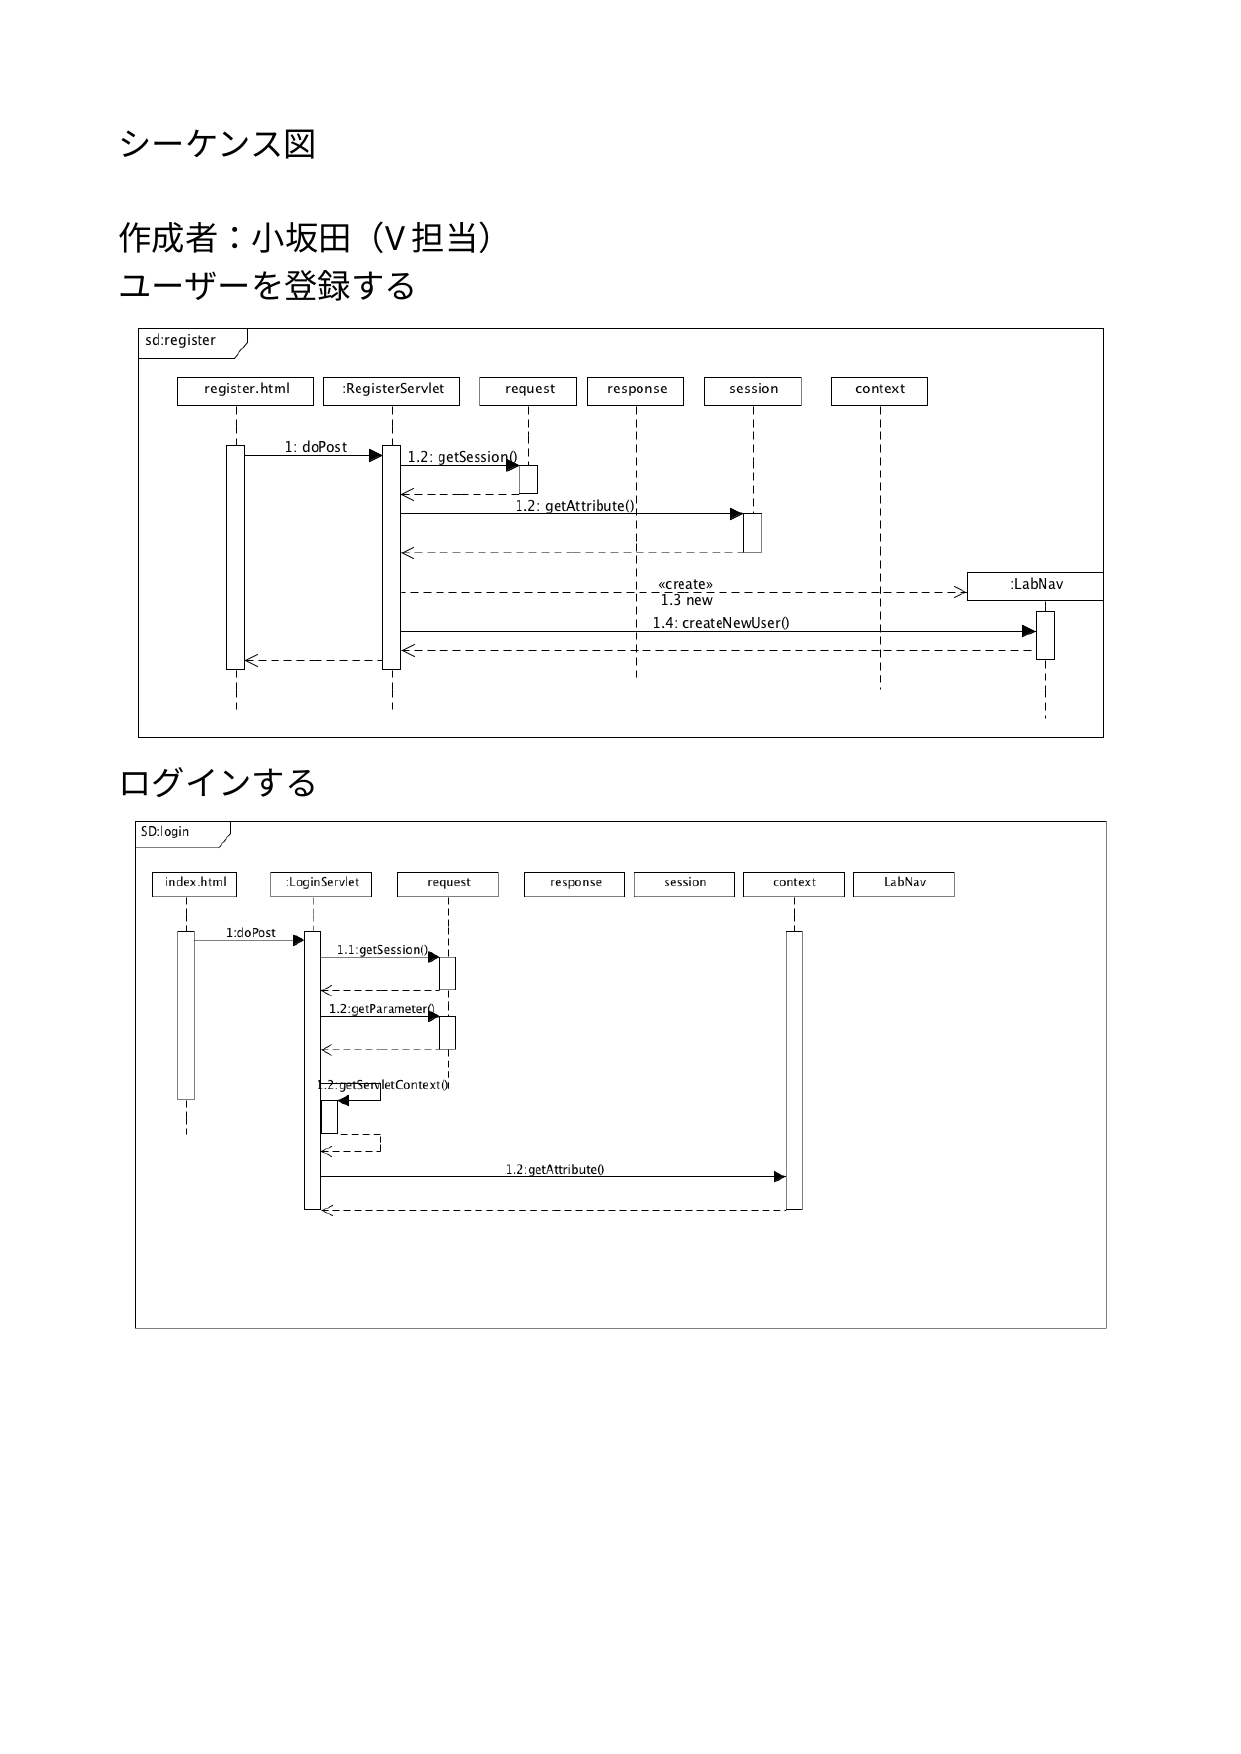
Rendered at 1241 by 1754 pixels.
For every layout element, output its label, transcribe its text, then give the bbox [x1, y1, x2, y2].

text ログインする [118, 757, 1122, 805]
picture [118, 308, 1123, 757]
text シーケンス図 [118, 118, 1122, 166]
text 作成者：小坂田（V担当） [118, 212, 1122, 260]
picture [118, 805, 1123, 1345]
text ユーザーを登録する [118, 260, 1122, 308]
